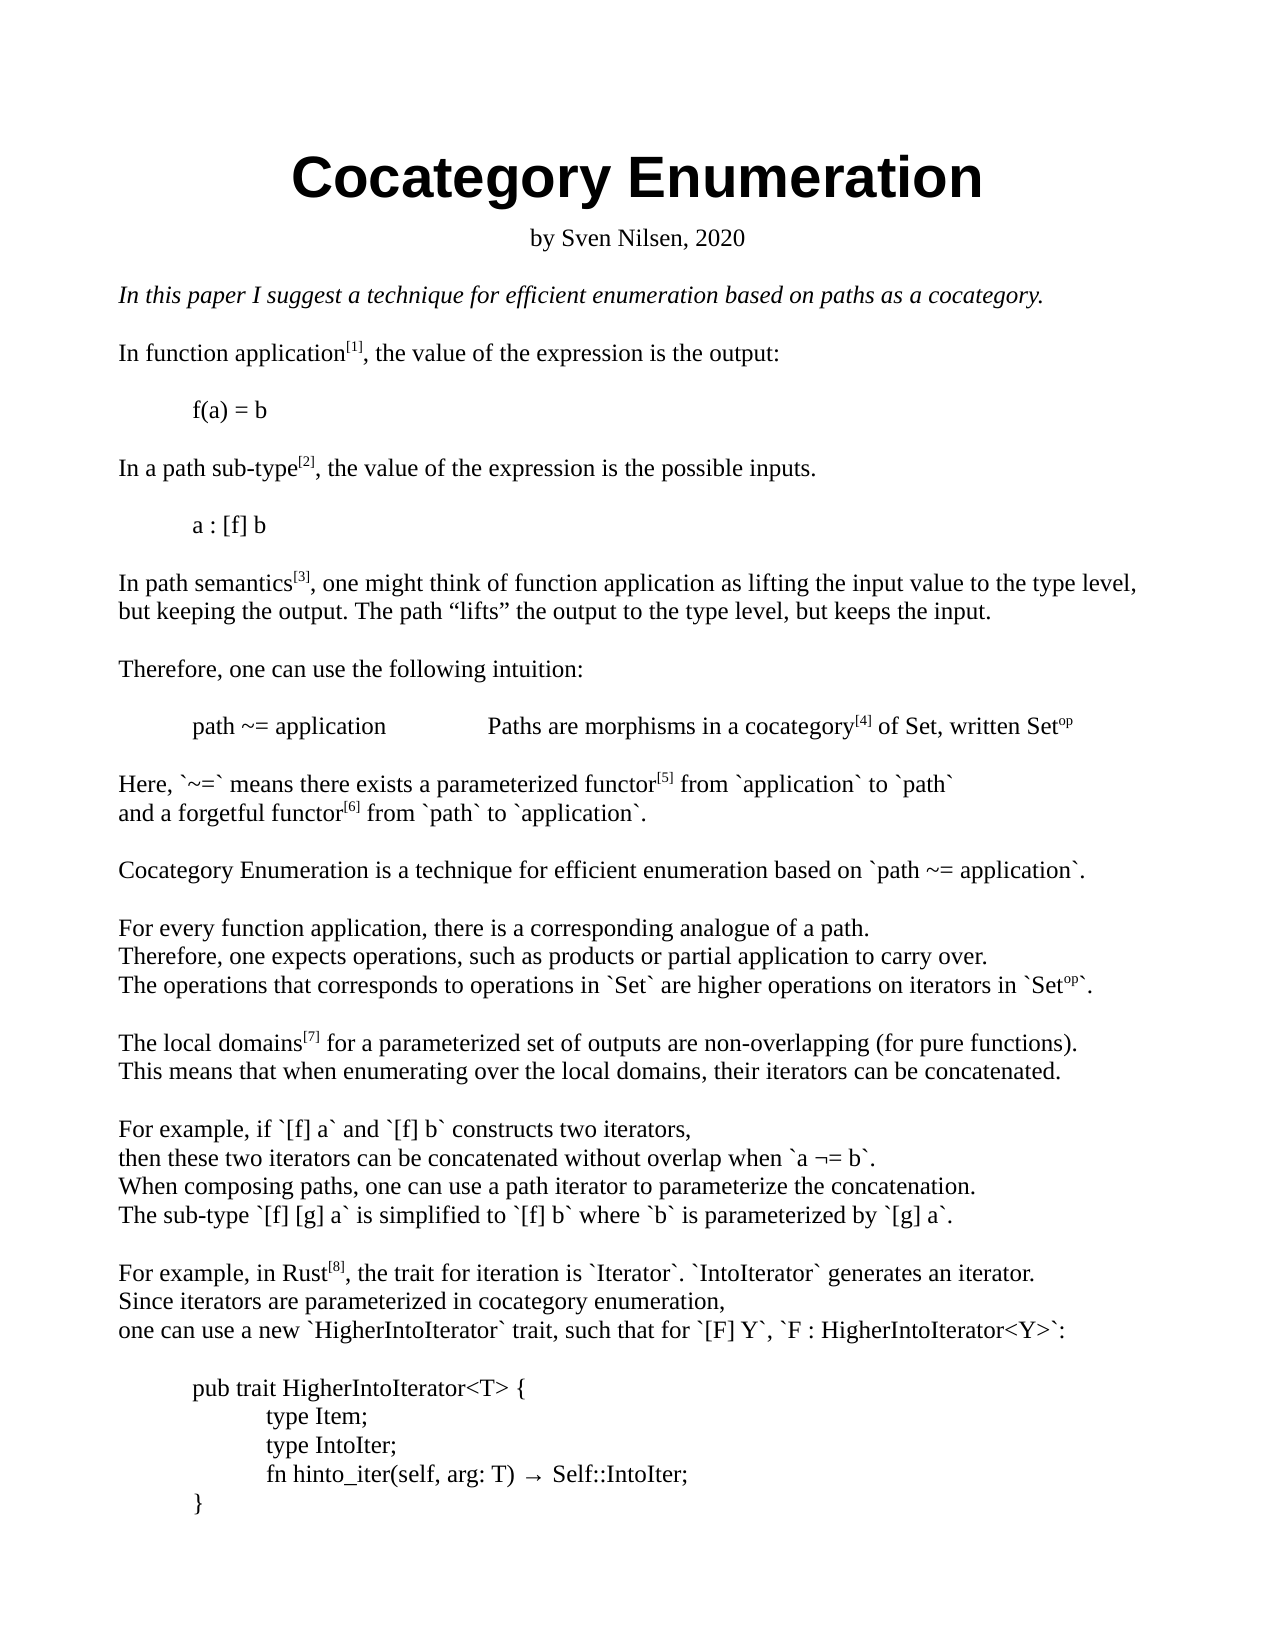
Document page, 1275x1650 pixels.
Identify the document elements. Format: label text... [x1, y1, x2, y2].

text The sub-type `[f] [g] a` is simplified to `[f] b` where `b` is parameterized by `[g] a`. [118, 1200, 1157, 1229]
text type IntoIter; [118, 1430, 1157, 1459]
text Since iterators are parameterized in cocategory enumeration, one can use a new `HigherIntoIterator` trait, such that for `[F] Y`, `F : HigherIntoIterator<Y>`: [118, 1286, 1157, 1344]
text Cocategory Enumeration is a technique for efficient enumeration based on `path ~= application`. [118, 855, 1157, 884]
text In a path sub-type[2], the value of the expression is the possible inputs. [118, 453, 1157, 481]
text a : [f] b [118, 510, 1157, 539]
text Therefore, one expects operations, such as products or partial application to carry over. [118, 941, 1157, 970]
text path ~= application Paths are morphisms in a cocategory[4] of Set, written Setop [118, 711, 1157, 740]
text For example, in Rust[8], the trait for iteration is `Iterator`. `IntoIterator` generates an iterator. [118, 1258, 1157, 1286]
text In path semantics[3], one might think of function application as lifting the input value to the type level, but keeping the output. The path “lifts” the output to the type level, but keeps the input. [118, 568, 1157, 625]
text Therefore, one can use the following intuition: [118, 654, 1157, 683]
text When composing paths, one can use a path iterator to parameterize the concatenation. [118, 1171, 1157, 1200]
text by Sven Nilsen, 2020 [118, 223, 1157, 251]
text f(a) = b [118, 395, 1157, 424]
text then these two iterators can be concatenated without overlap when `a ¬= b`. [118, 1143, 1157, 1171]
text For every function application, there is a corresponding analogue of a path. [118, 913, 1157, 941]
text In this paper I suggest a technique for efficient enumeration based on paths as a cocategory. [118, 280, 1157, 309]
text } [118, 1488, 1157, 1516]
text This means that when enumerating over the local domains, their iterators can be concatenated. [118, 1056, 1157, 1085]
text The operations that corresponds to operations in `Set` are higher operations on iterators in `Setop`. [118, 970, 1157, 999]
text fn hinto_iter(self, arg: T) → Self::IntoIter; [118, 1459, 1157, 1488]
text For example, if `[f] a` and `[f] b` constructs two iterators, [118, 1114, 1157, 1143]
text pub trait HigherIntoIterator<T> { [118, 1373, 1157, 1401]
text The local domains[7] for a parameterized set of outputs are non-overlapping (for pure functions). [118, 1028, 1157, 1056]
text Here, `~=` means there exists a parameterized functor[5] from `application` to `path` and a forgetful functor[6] from `path` to `application`. [118, 769, 1157, 826]
text type Item; [118, 1401, 1157, 1430]
text In function application[1], the value of the expression is the output: [118, 338, 1157, 366]
title Cocategory Enumeration [118, 143, 1157, 210]
